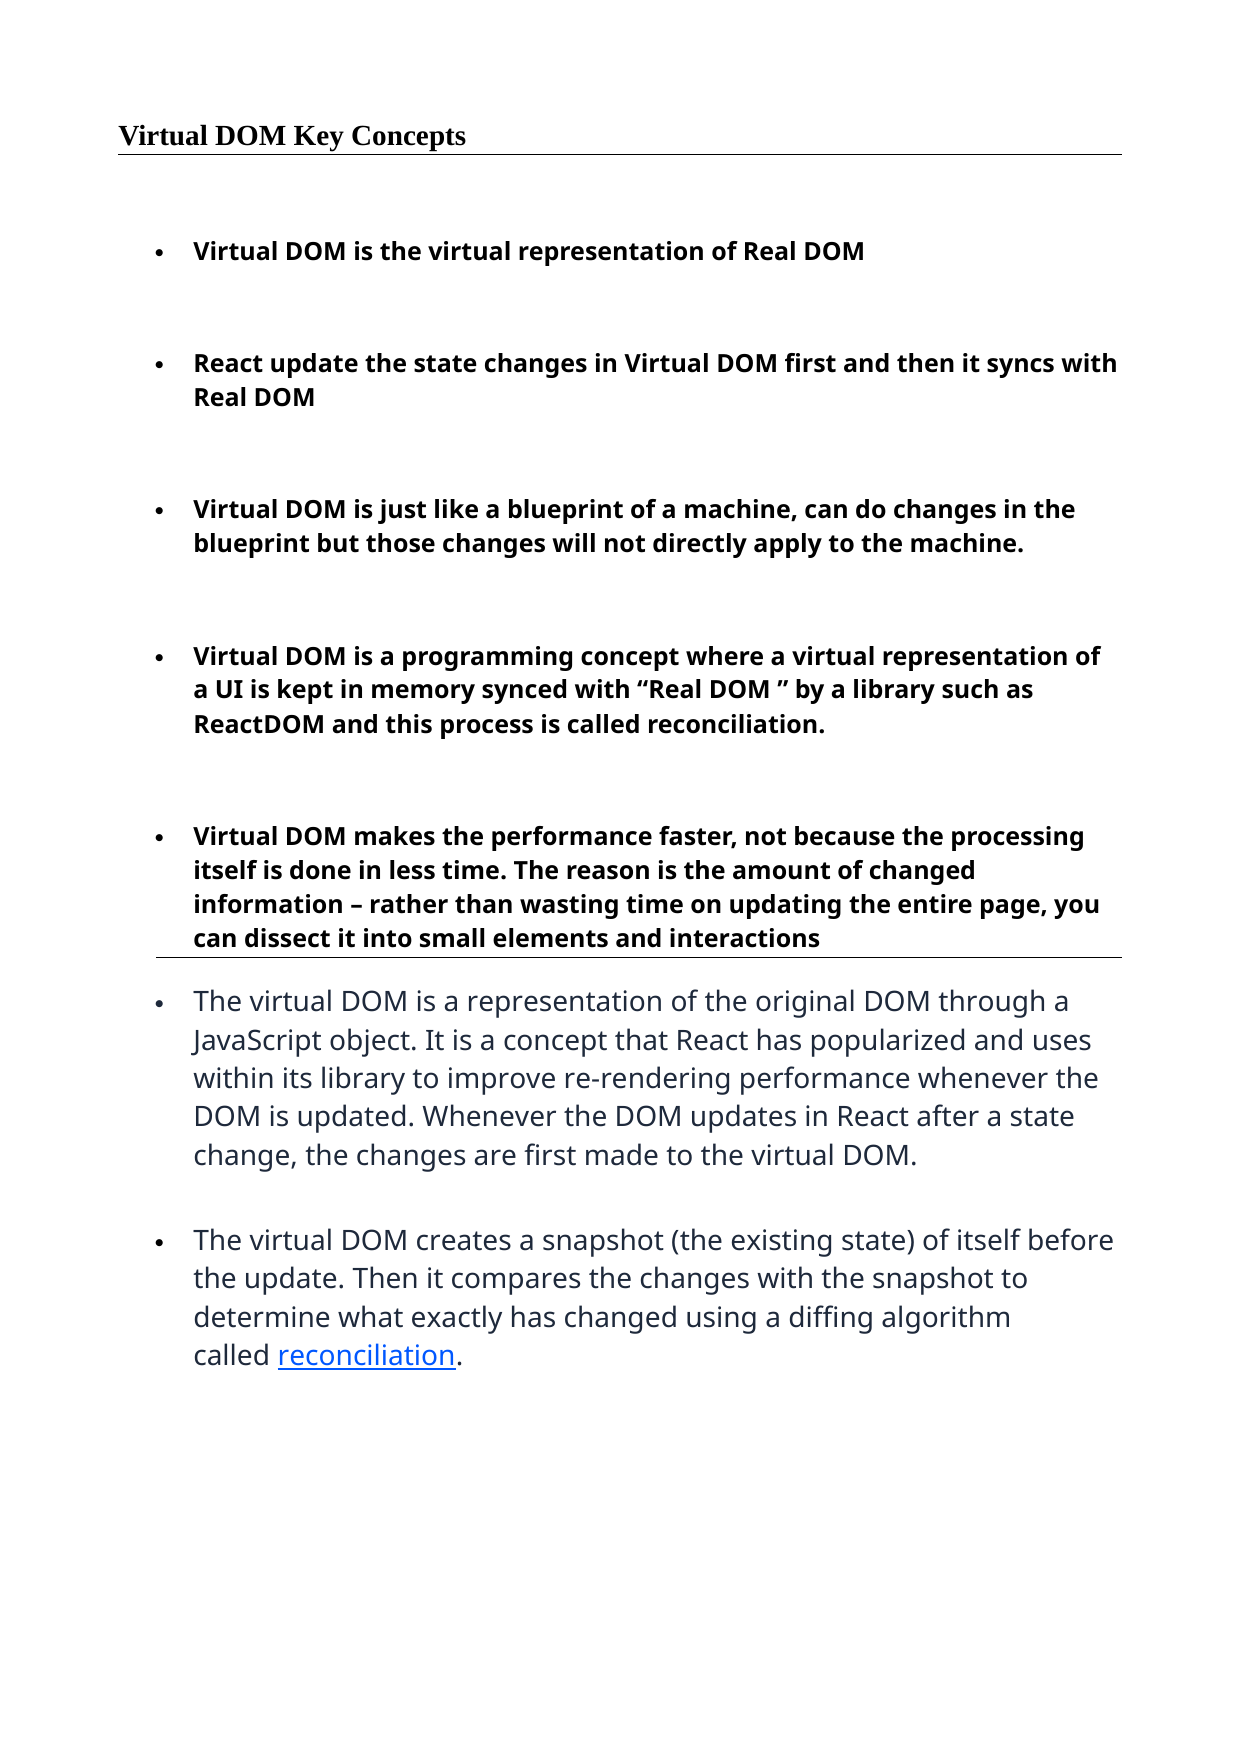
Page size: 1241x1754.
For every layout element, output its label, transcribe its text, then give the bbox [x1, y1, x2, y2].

subtitle Virtual DOM is a programming concept where a virtual representation of a UI is kept in memory synced with “Real DOM ” by a library such as ReactDOM and this process is called reconciliation. [156, 638, 1122, 740]
subtitle Virtual DOM is the virtual representation of Real DOM [156, 233, 1122, 267]
list The virtual DOM is a representation of the original DOM through a JavaScript object. It is a concept that React has popularized and uses within its library to improve re-rendering performance whenever the DOM is updated. Whenever the DOM updates in React after a state change, the changes are first made to the virtual DOM. [156, 982, 1122, 1173]
subtitle Virtual DOM is just like a blueprint of a machine, can do changes in the blueprint but those changes will not directly apply to the machine. [156, 492, 1122, 560]
list The virtual DOM creates a snapshot (the existing state) of itself before the update. Then it compares the changes with the snapshot to determine what exactly has changed using a diffing algorithm called reconciliation. [156, 1220, 1122, 1374]
subtitle Virtual DOM Key Concepts [118, 118, 1122, 154]
subtitle Virtual DOM makes the performance faster, not because the processing itself is done in less time. The reason is the amount of changed information – rather than wasting time on updating the entire page, you can dissect it into small elements and interactions [156, 818, 1122, 957]
subtitle React update the state changes in Virtual DOM first and then it syncs with Real DOM [156, 346, 1122, 414]
